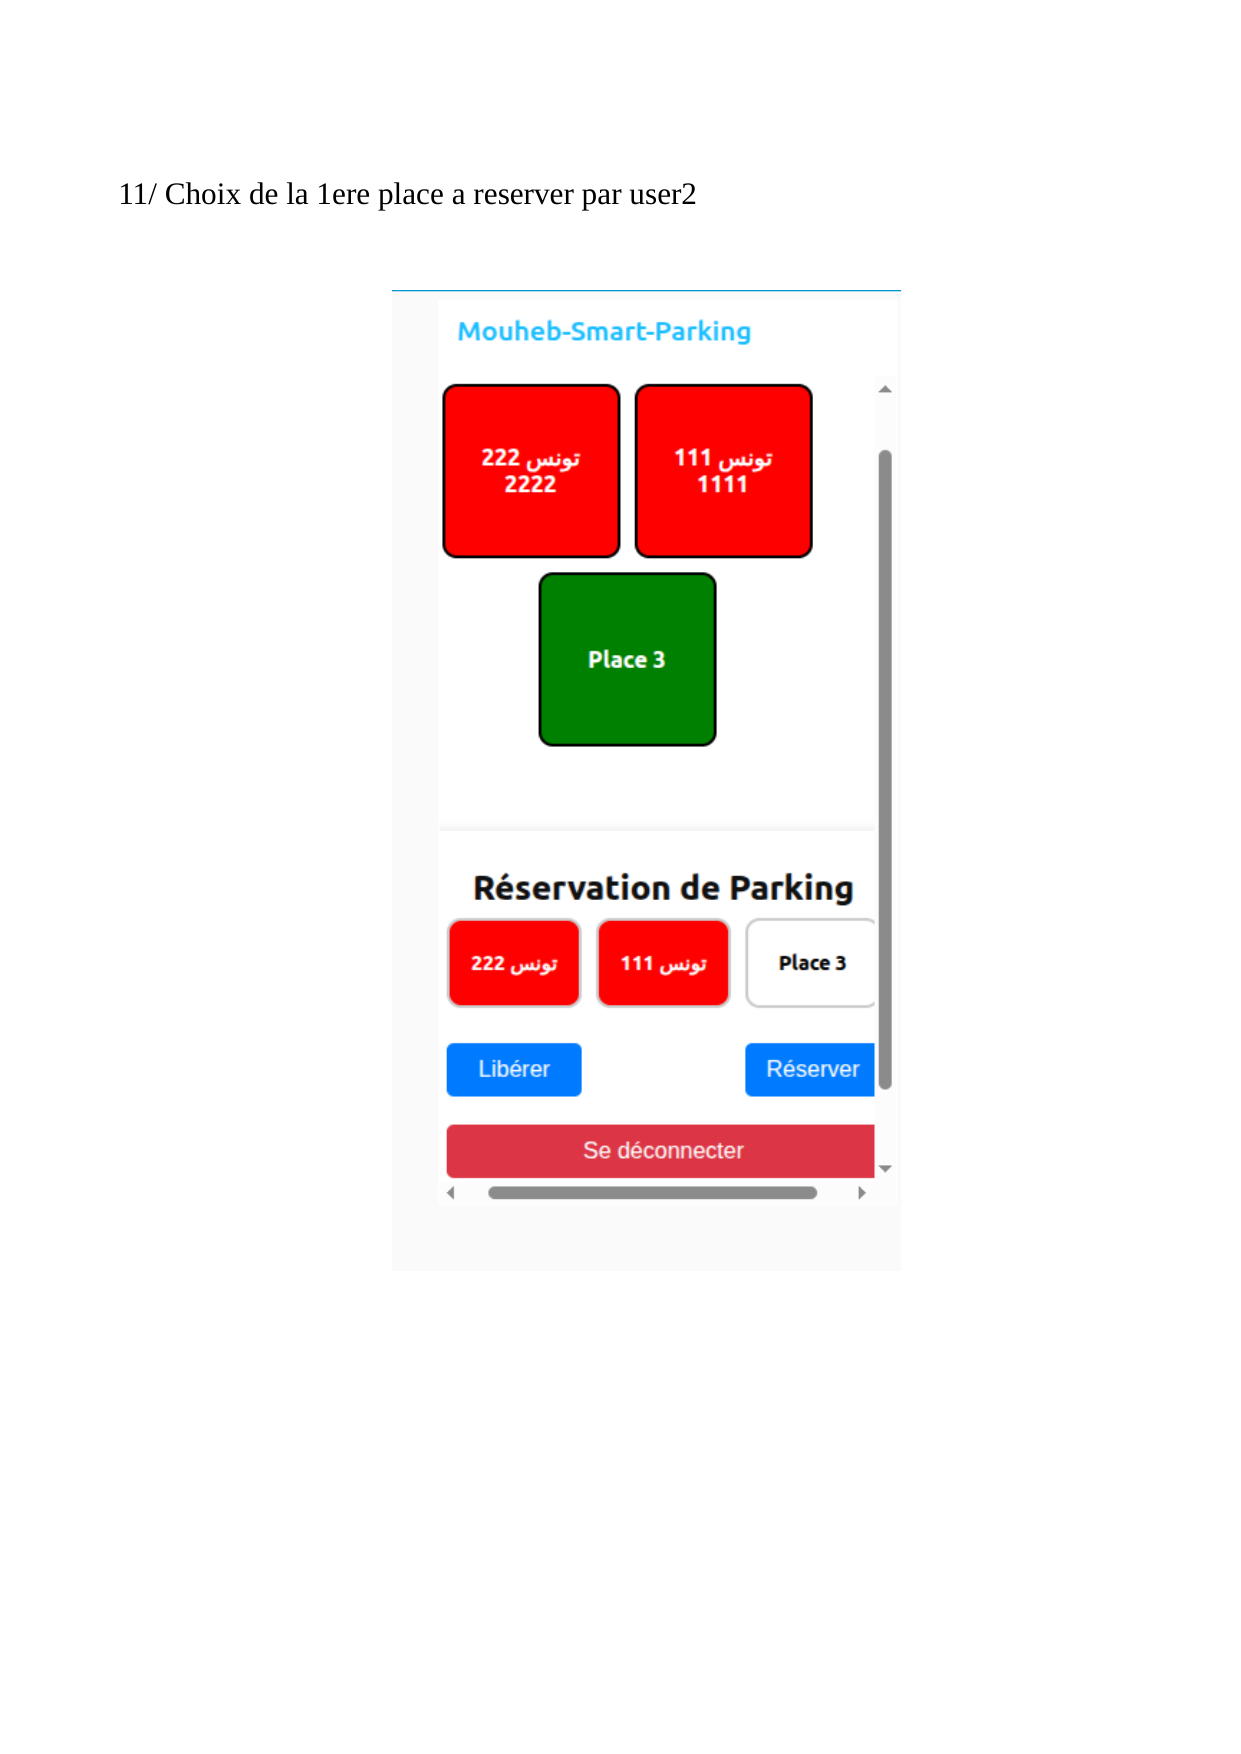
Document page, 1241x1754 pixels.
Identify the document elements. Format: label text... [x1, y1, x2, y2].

picture [392, 292, 902, 1271]
text 11/ Choix de la 1ere place a reserver par user2 [118, 176, 1122, 212]
